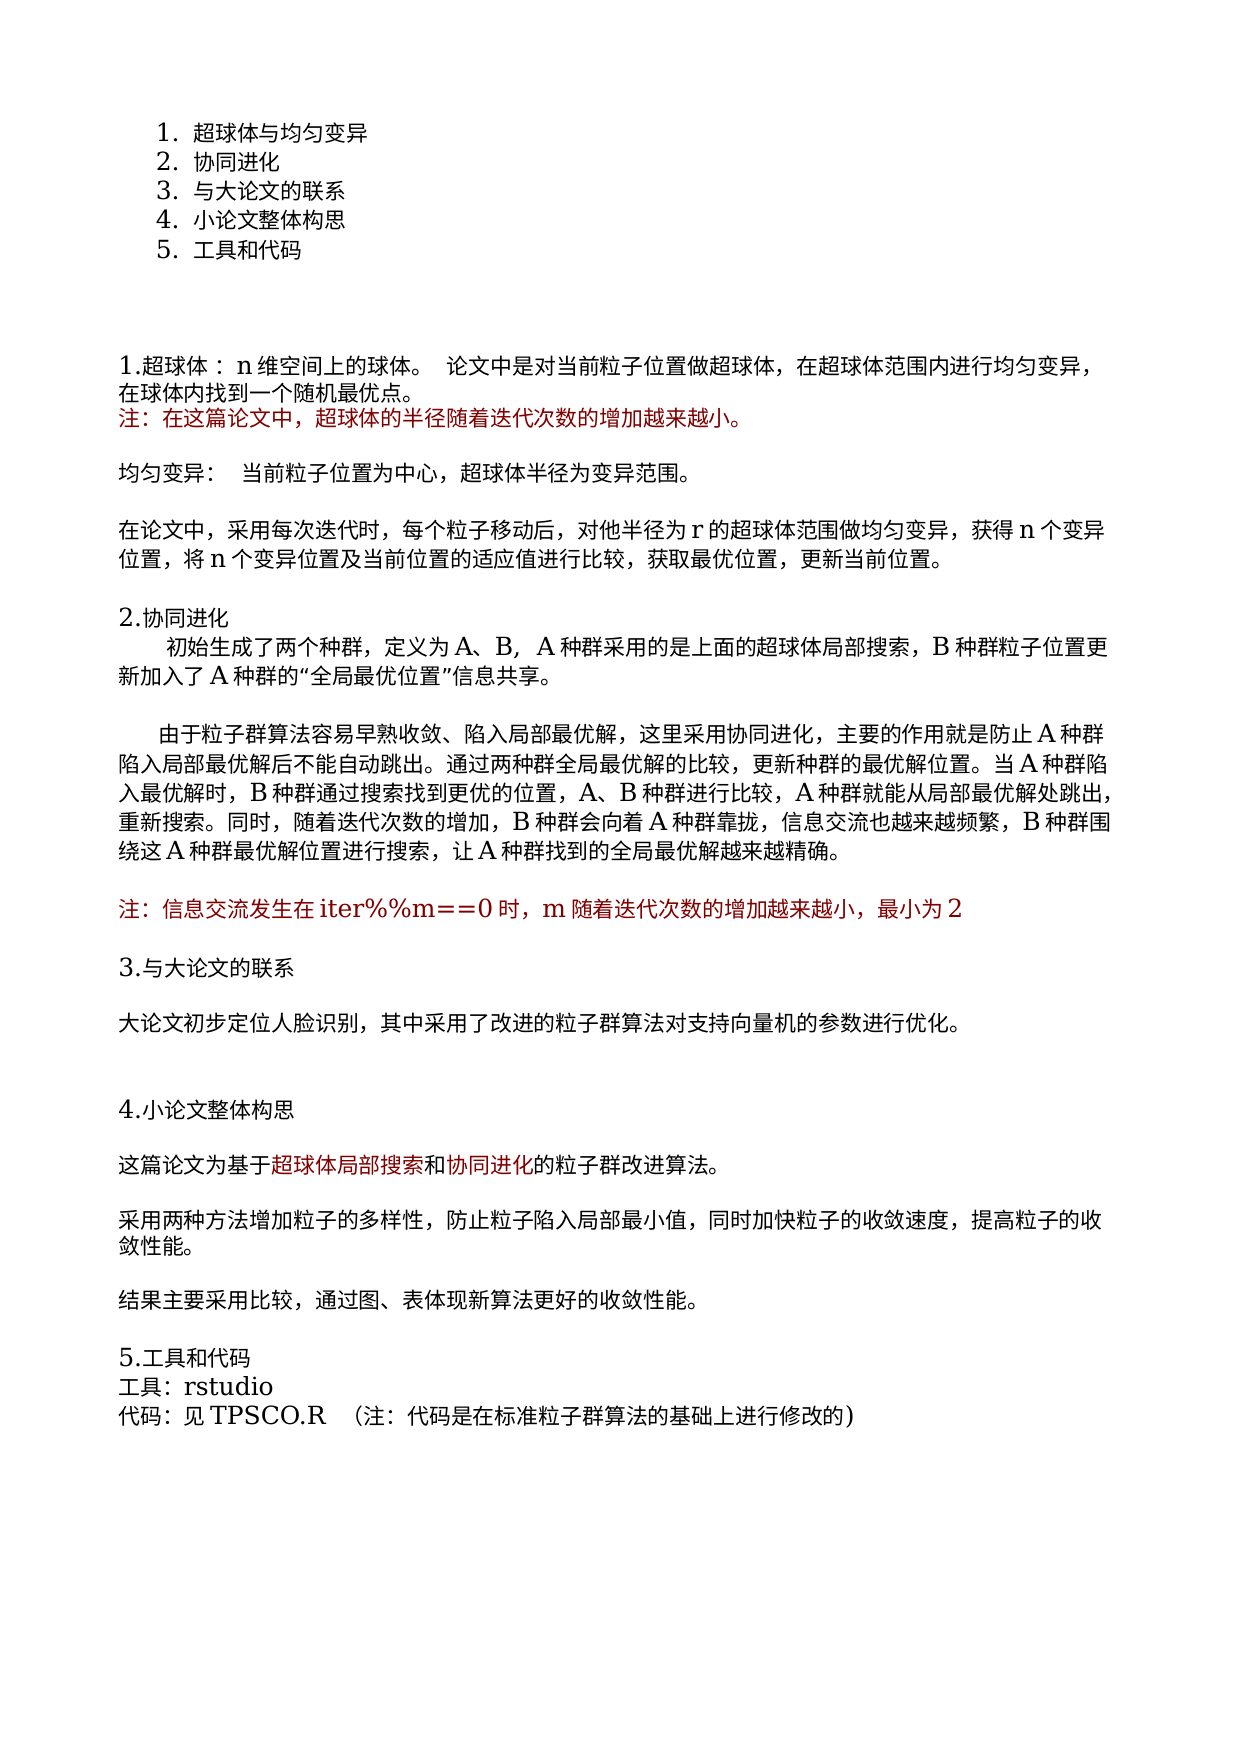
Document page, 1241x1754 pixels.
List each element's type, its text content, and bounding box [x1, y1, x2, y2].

text 结果主要采用比较，通过图、表体现新算法更好的收敛性能。 [118, 1288, 1122, 1314]
list 协同进化 [156, 147, 1122, 176]
text 1.超球体 ：n维空间上的球体。 论文中是对当前粒子位置做超球体，在超球体范围内进行均匀变异，在球体内找到一个随机最优点。 [118, 351, 1122, 406]
text 大论文初步定位人脸识别，其中采用了改进的粒子群算法对支持向量机的参数进行优化。 [118, 1011, 1122, 1037]
text 5.工具和代码 [118, 1343, 1122, 1372]
text 3.与大论文的联系 [118, 953, 1122, 982]
text 4.小论文整体构思 [118, 1095, 1122, 1124]
text 这篇论文为基于超球体局部搜索和协同进化的粒子群改进算法。 [118, 1153, 1122, 1179]
text 初始生成了两个种群，定义为A、B, A种群采用的是上面的超球体局部搜索，B种群粒子位置更新加入了A种群的“全局最优位置”信息共享。 [118, 632, 1122, 691]
list 小论文整体构思 [156, 206, 1122, 235]
text 2.协同进化 [118, 603, 1122, 632]
text 采用两种方法增加粒子的多样性，防止粒子陷入局部最小值，同时加快粒子的收敛速度，提高粒子的收敛性能。 [118, 1208, 1122, 1259]
text 注：信息交流发生在iter%%m==0时，m随着迭代次数的增加越来越小，最小为2 [118, 895, 1122, 924]
text 由于粒子群算法容易早熟收敛、陷入局部最优解，这里采用协同进化，主要的作用就是防止A种群陷入局部最优解后不能自动跳出。通过两种群全局最优解的比较，更新种群的最优解位置。当A种群陷入最优解时，B种群通过搜索找到更优的位置，A、B种群进行比较，A种群就能从局部最优解处跳出，重新搜索。同时，随着迭代次数的增加，B种群会向着A种群靠拢，信息交流也越来越频繁，B种群围绕这A种群最优解位置进行搜索，让A种群找到的全局最优解越来越精确。 [118, 720, 1122, 866]
text 均匀变异： 当前粒子位置为中心，超球体半径为变异范围。 [118, 461, 1122, 486]
list 工具和代码 [156, 235, 1122, 264]
text 代码：见TPSCO.R （注：代码是在标准粒子群算法的基础上进行修改的) [118, 1401, 1122, 1431]
list 超球体与均匀变异 [156, 118, 1122, 147]
text 注：在这篇论文中，超球体的半径随着迭代次数的增加越来越小。 [118, 406, 1122, 432]
text 工具：rstudio [118, 1372, 1122, 1401]
text 在论文中，采用每次迭代时，每个粒子移动后，对他半径为r的超球体范围做均匀变异，获得n个变异位置，将n个变异位置及当前位置的适应值进行比较，获取最优位置，更新当前位置。 [118, 516, 1122, 574]
list 与大论文的联系 [156, 176, 1122, 206]
